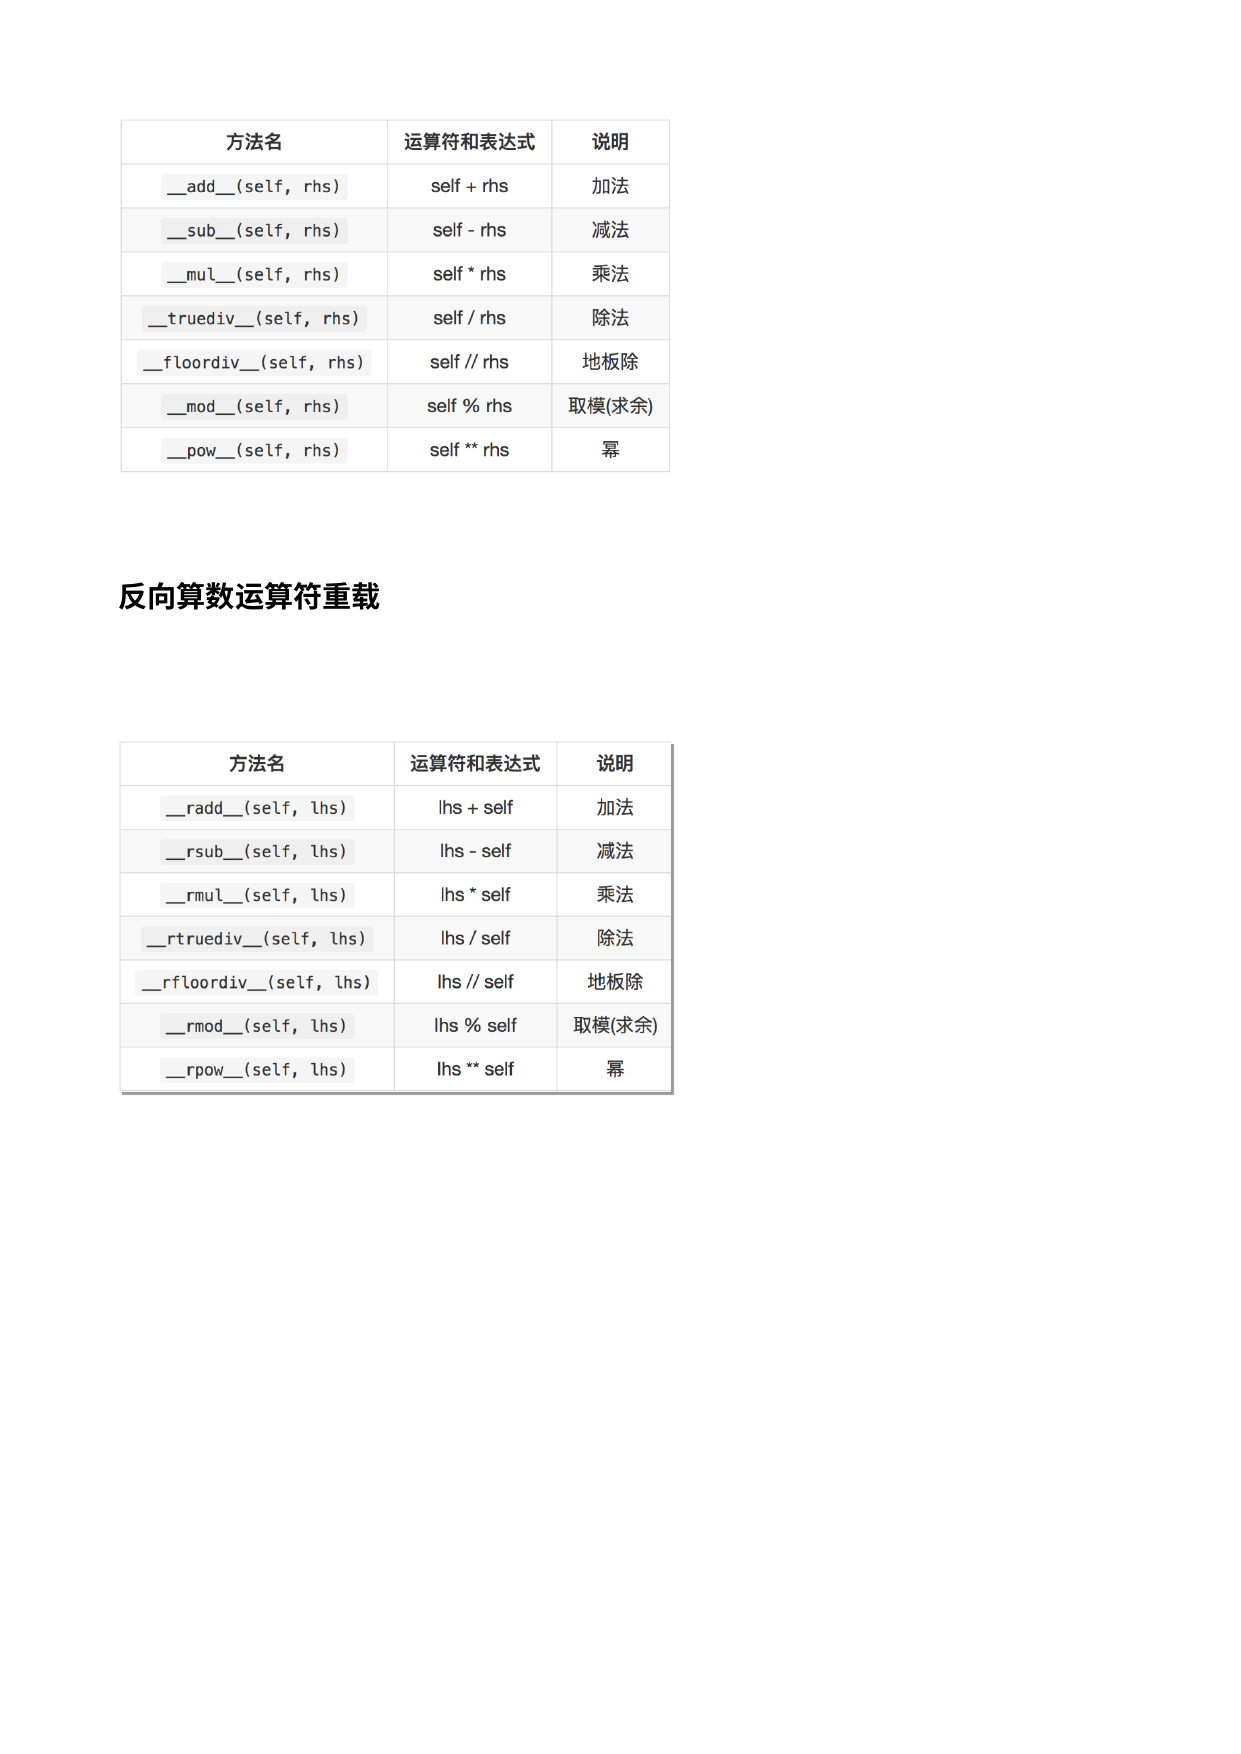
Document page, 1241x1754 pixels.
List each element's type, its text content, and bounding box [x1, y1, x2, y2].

picture [118, 118, 672, 473]
subtitle 反向算数运算符重载 [118, 574, 1122, 616]
picture [118, 740, 671, 1092]
